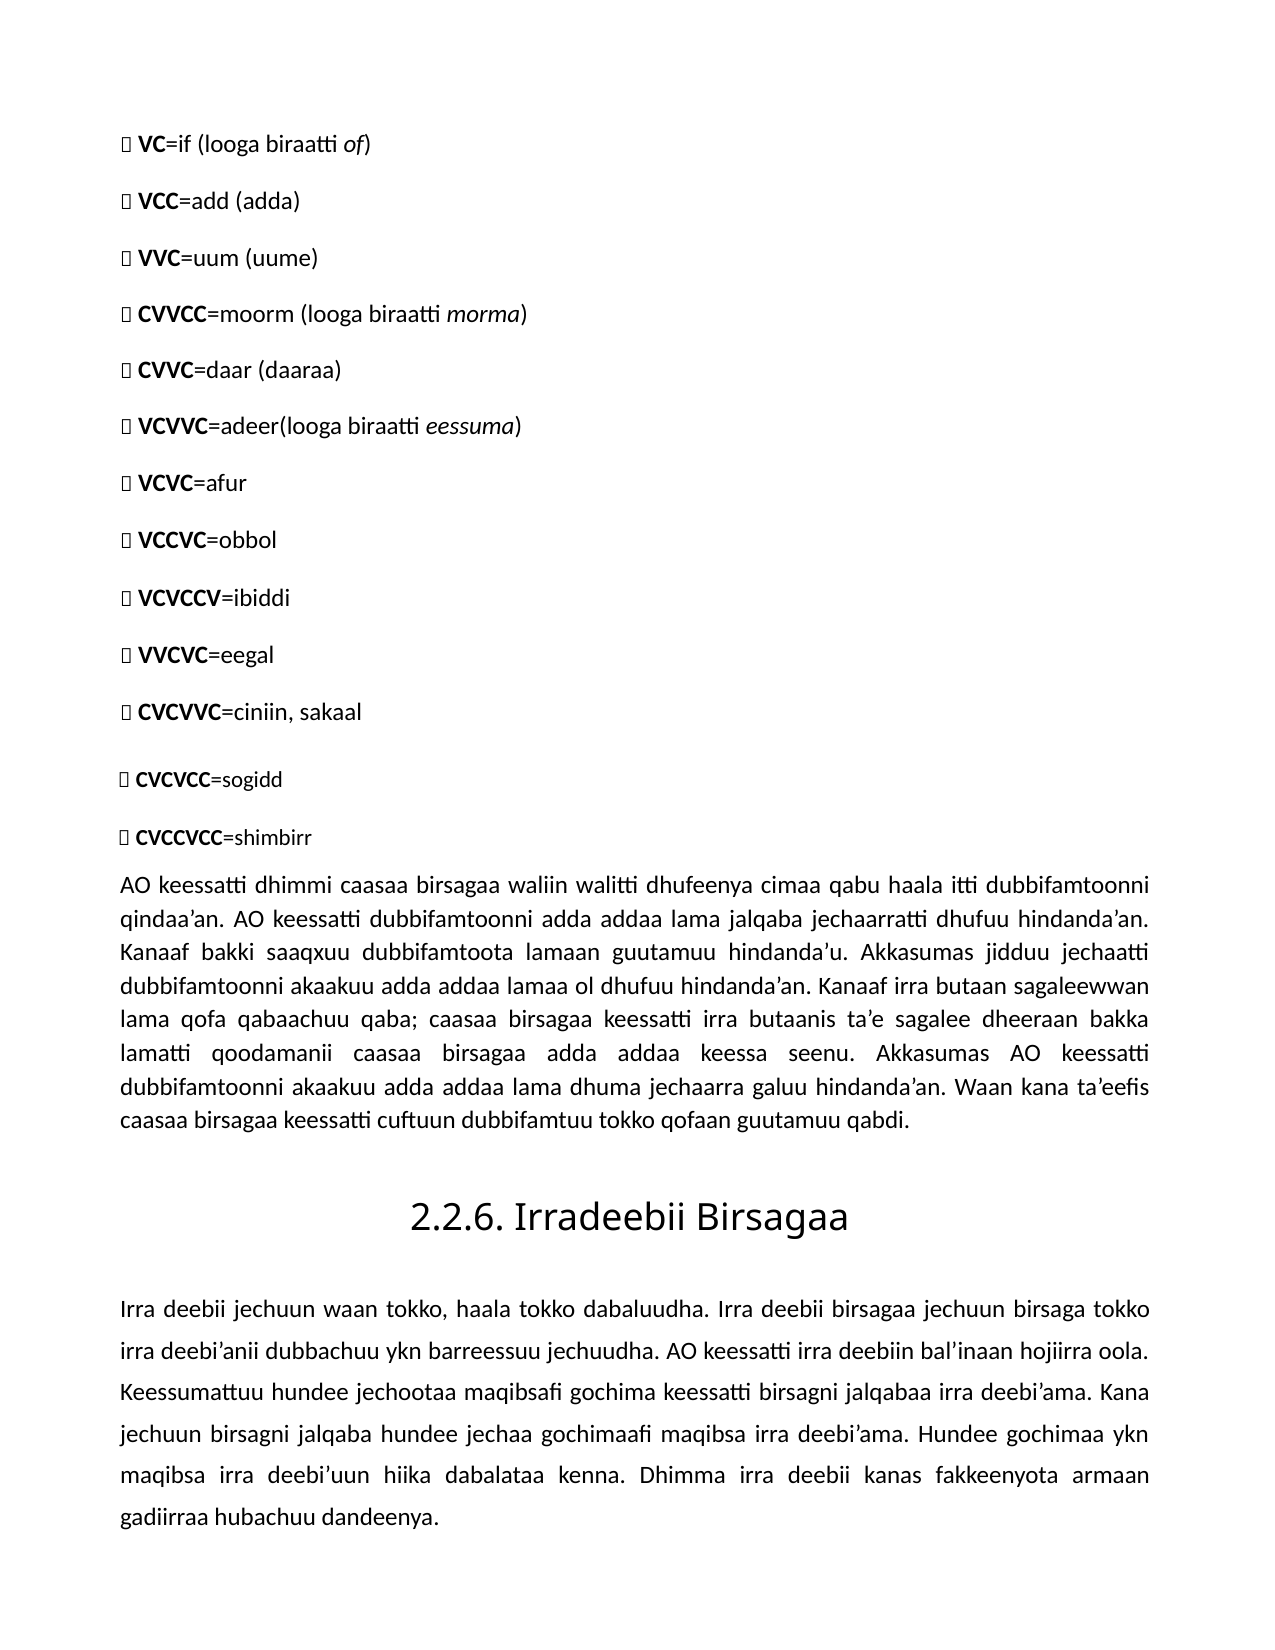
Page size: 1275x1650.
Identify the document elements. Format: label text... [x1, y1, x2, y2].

text  CVCVVC=ciniin, sakaal [120, 685, 1151, 729]
text  VCVCCV=ibiddi [120, 572, 1151, 616]
text  CVVC=daar (daaraa) [120, 344, 1151, 388]
text Irra deebii jechuun waan tokko, haala tokko dabaluudha. Irra deebii birsagaa jechuun birsaga tokko irra deebi’anii dubbachuu ykn barreessuu jechuudha. AO keessatti irra deebiin bal’inaan hojiirra oola. Keessumattuu hundee jechootaa maqibsafi gochima keessatti birsagni jalqabaa irra deebi’ama. Kana jechuun birsagni jalqaba hundee jechaa gochimaafi maqibsa irra deebi’ama. Hundee gochimaa ykn maqibsa irra deebi’uun hiika dabalataa kenna. Dhimma irra deebii kanas fakkeenyota armaan gadiirraa hubachuu dandeenya. [120, 1293, 1151, 1531]
subtitle 2.2.6. Irradeebii Birsagaa [126, 1190, 1143, 1241]
text  CVVCC=moorm (looga biraatti morma) [120, 288, 1151, 332]
text  VCC=add (adda) [120, 175, 1151, 219]
text  VCVC=afur [120, 457, 1151, 501]
text  VVC=uum (uume) [120, 232, 1151, 276]
text  CVCCVCC=shimbirr [118, 811, 1157, 855]
text  CVCVCC=sogidd [118, 753, 1157, 797]
text  VCVVC=adeer(looga biraatti eessuma) [120, 400, 1151, 444]
text  VC=if (looga biraatti of) [120, 118, 1151, 162]
text AO keessatti dhimmi caasaa birsagaa waliin walitti dhufeenya cimaa qabu haala itti dubbifamtoonni qindaa’an. AO keessatti dubbifamtoonni adda addaa lama jalqaba jechaarratti dhufuu hindanda’an. Kanaaf bakki saaqxuu dubbifamtoota lamaan guutamuu hindanda’u. Akkasumas jidduu jechaatti dubbifamtoonni akaakuu adda addaa lamaa ol dhufuu hindanda’an. Kanaaf irra butaan sagaleewwan lama qofa qabaachuu qaba; caasaa birsagaa keessatti irra butaanis ta’e sagalee dheeraan bakka lamatti qoodamanii caasaa birsagaa adda addaa keessa seenu. Akkasumas AO keessatti dubbifamtoonni akaakuu adda addaa lama dhuma jechaarra galuu hindanda’an. Waan kana ta’eefis caasaa birsagaa keessatti cuftuun dubbifamtuu tokko qofaan guutamuu qabdi. [120, 869, 1151, 1135]
text  VVCVC=eegal [120, 629, 1151, 673]
text  VCCVC=obbol [120, 514, 1151, 558]
